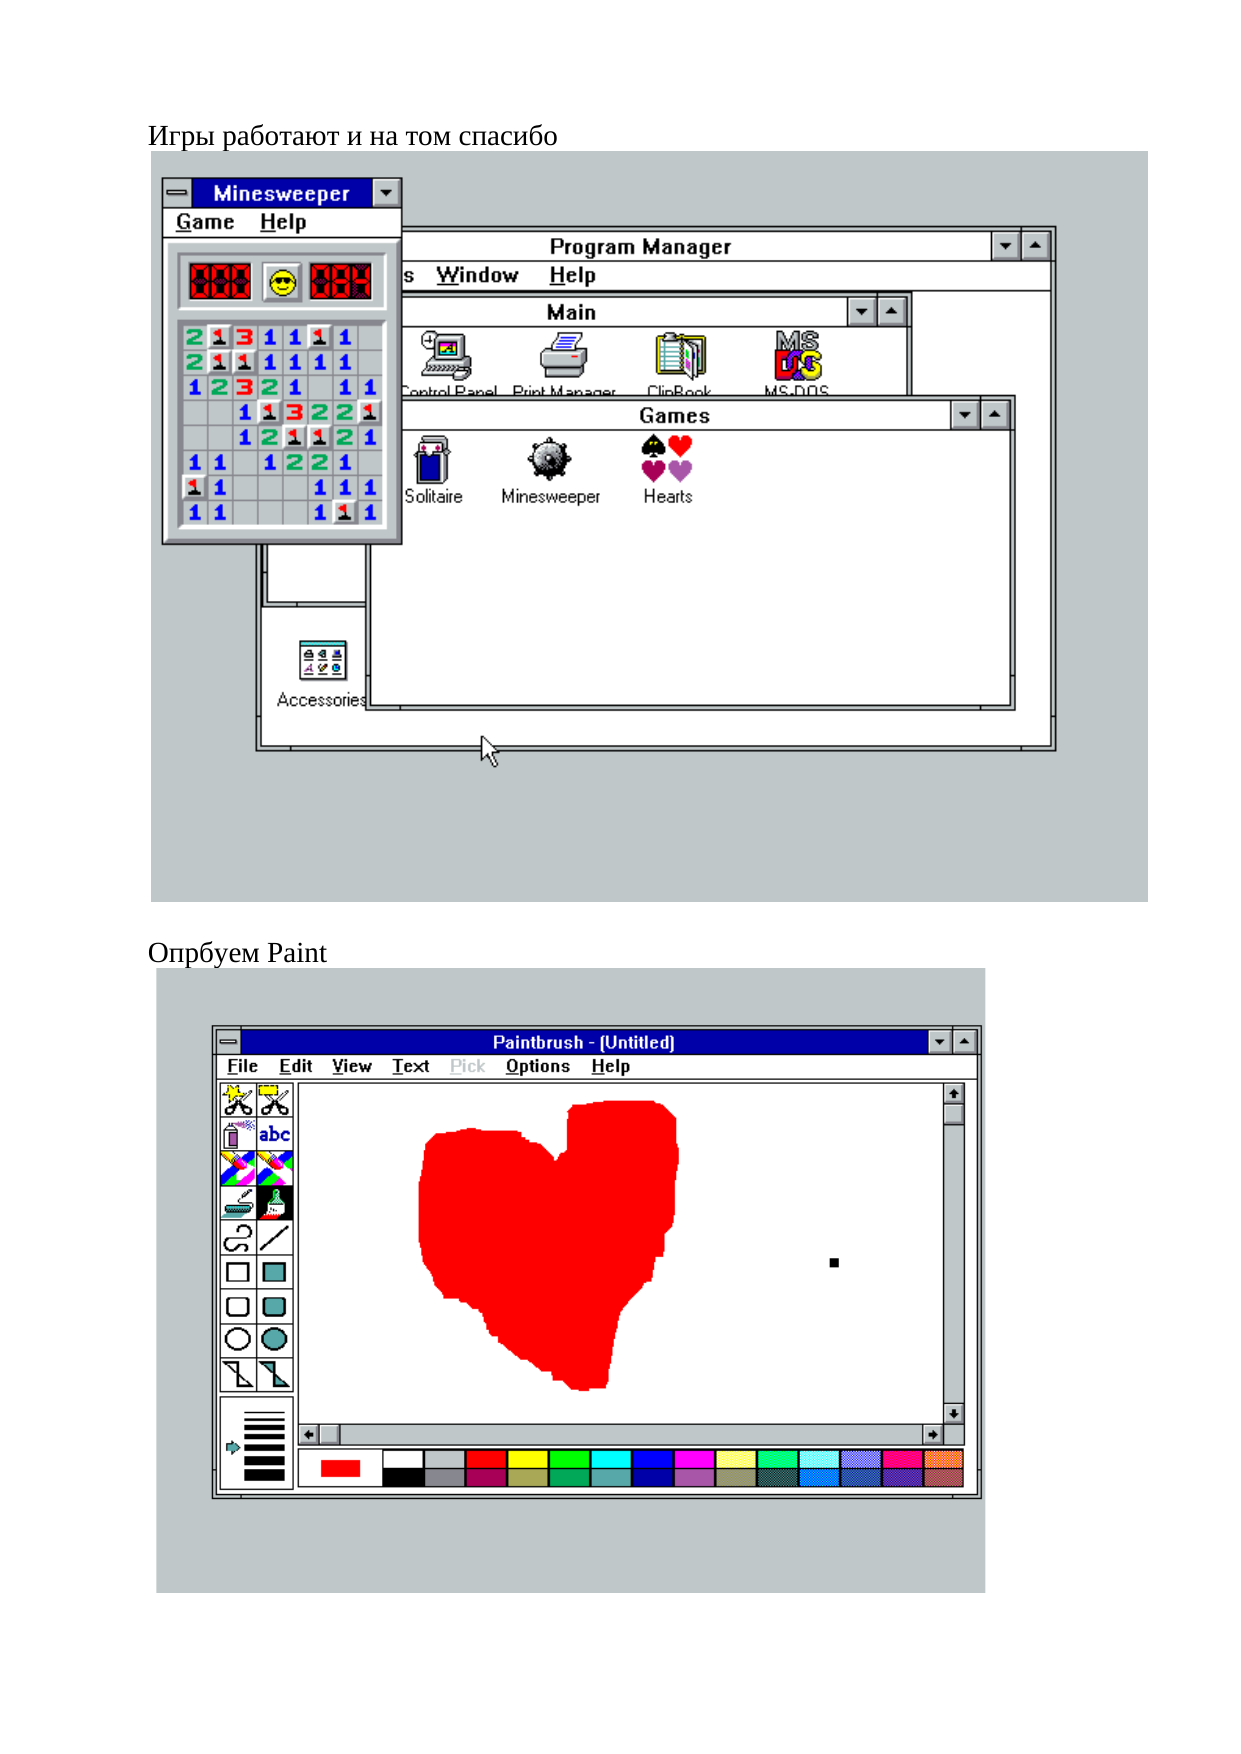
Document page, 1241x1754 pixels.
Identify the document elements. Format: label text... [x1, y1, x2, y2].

picture [156, 968, 986, 1593]
text Игры работают и на том спасибо [148, 118, 1152, 152]
picture [151, 151, 1148, 902]
text Опрбуем Paint [148, 935, 1152, 969]
